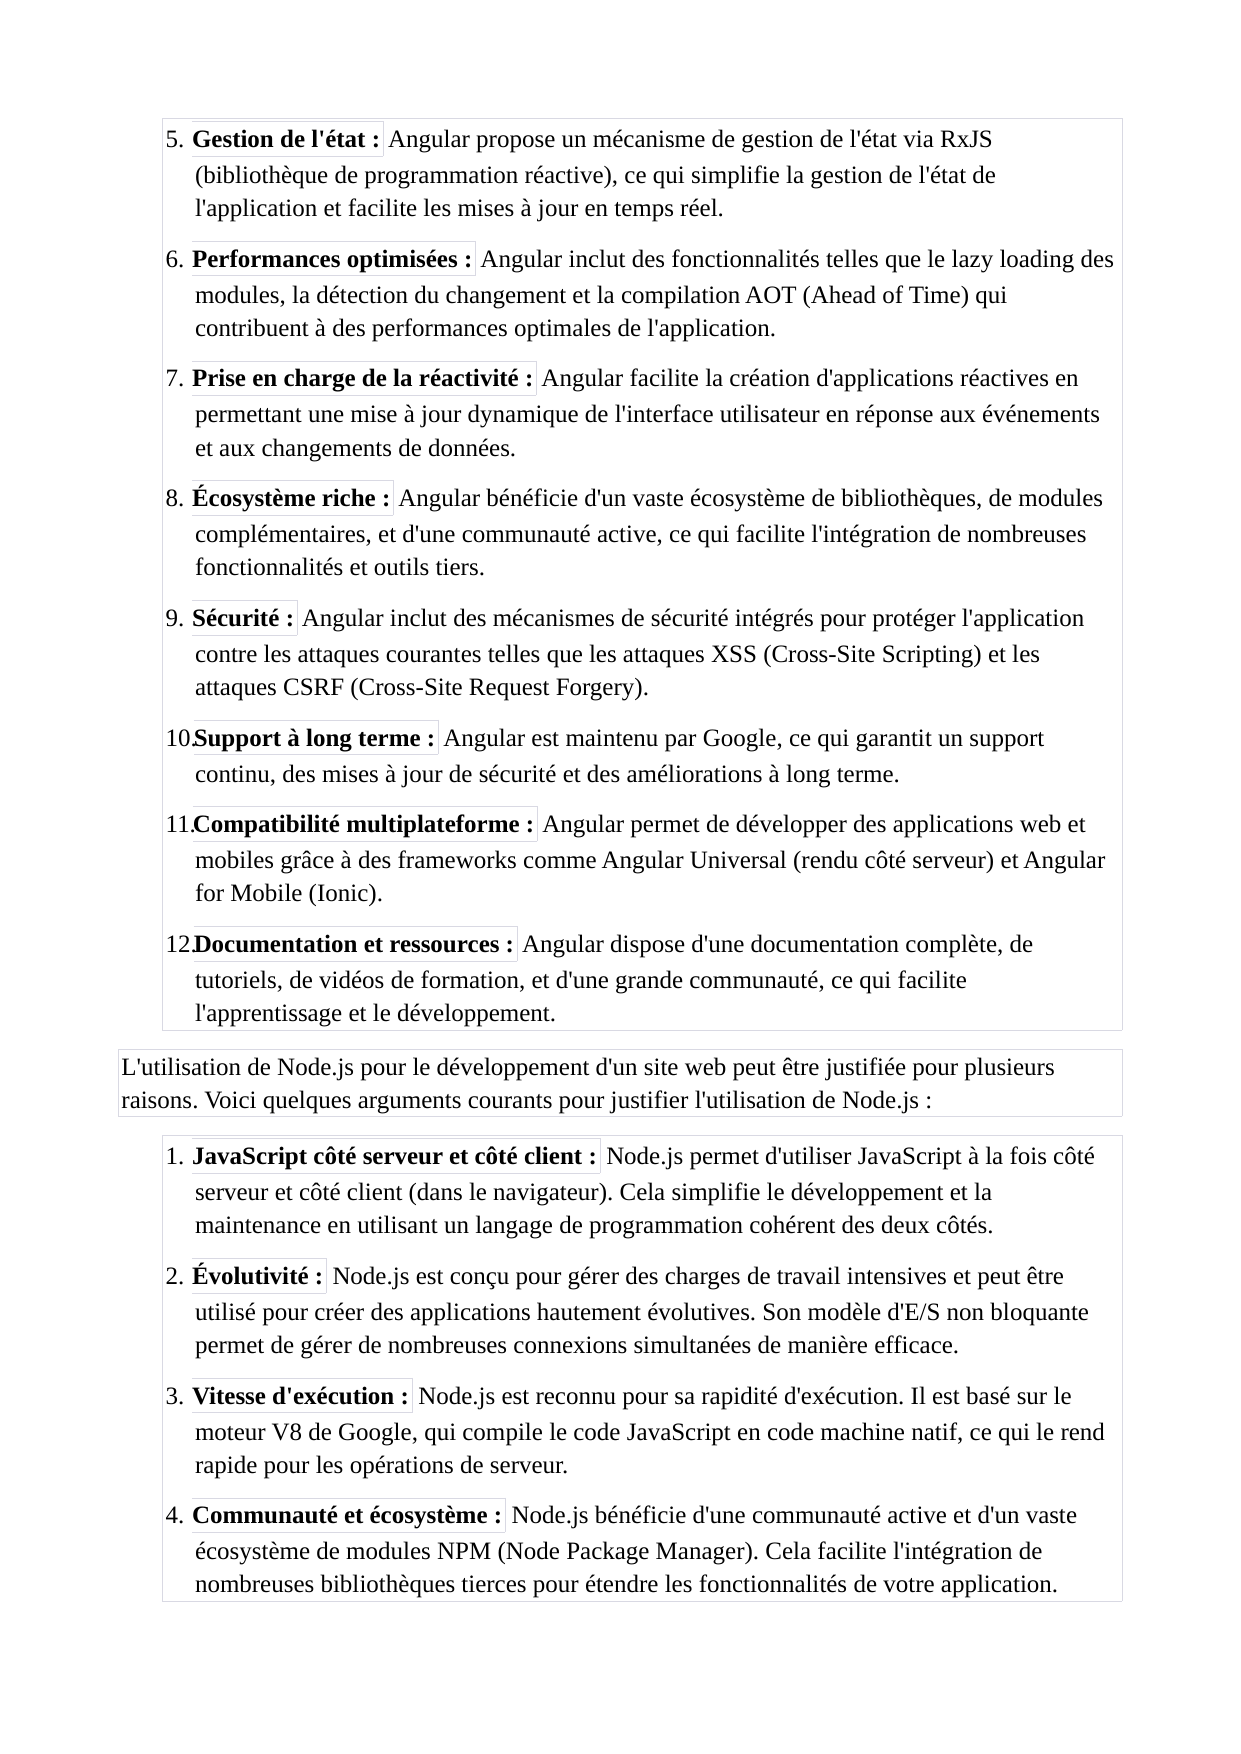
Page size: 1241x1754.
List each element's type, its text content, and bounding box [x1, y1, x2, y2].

list Vitesse d'exécution : Node.js est reconnu pour sa rapidité d'exécution. Il est basé sur le moteur V8 de Google, qui compile le code JavaScript en code machine natif, ce qui le rend rapide pour les opérations de serveur. [163, 1375, 1122, 1478]
list Documentation et ressources : Angular dispose d'une documentation complète, de tutoriels, de vidéos de formation, et d'une grande communauté, ce qui facilite l'apprentissage et le développement. [163, 923, 1122, 1030]
list JavaScript côté serveur et côté client : Node.js permet d'utiliser JavaScript à la fois côté serveur et côté client (dans le navigateur). Cela simplifie le développement et la maintenance en utilisant un langage de programmation cohérent des deux côtés. [163, 1136, 1122, 1239]
list Sécurité : Angular inclut des mécanismes de sécurité intégrés pour protéger l'application contre les attaques courantes telles que les attaques XSS (Cross-Site Scripting) et les attaques CSRF (Cross-Site Request Forgery). [163, 597, 1122, 701]
list Compatibilité multiplateforme : Angular permet de développer des applications web et mobiles grâce à des frameworks comme Angular Universal (rendu côté serveur) et Angular for Mobile (Ionic). [163, 803, 1122, 907]
list Gestion de l'état : Angular propose un mécanisme de gestion de l'état via RxJS (bibliothèque de programmation réactive), ce qui simplifie la gestion de l'état de l'application et facilite les mises à jour en temps réel. [163, 119, 1122, 222]
list Performances optimisées : Angular inclut des fonctionnalités telles que le lazy loading des modules, la détection du changement et la compilation AOT (Ahead of Time) qui contribuent à des performances optimales de l'application. [163, 238, 1122, 342]
list Prise en charge de la réactivité : Angular facilite la création d'applications réactives en permettant une mise à jour dynamique de l'interface utilisateur en réponse aux événements et aux changements de données. [163, 357, 1122, 461]
list Écosystème riche : Angular bénéficie d'un vaste écosystème de bibliothèques, de modules complémentaires, et d'une communauté active, ce qui facilite l'intégration de nombreuses fonctionnalités et outils tiers. [163, 477, 1122, 581]
list Support à long terme : Angular est maintenu par Google, ce qui garantit un support continu, des mises à jour de sécurité et des améliorations à long terme. [163, 717, 1122, 787]
list Évolutivité : Node.js est conçu pour gérer des charges de travail intensives et peut être utilisé pour créer des applications hautement évolutives. Son modèle d'E/S non bloquante permet de gérer de nombreuses connexions simultanées de manière efficace. [163, 1255, 1122, 1359]
list Communauté et écosystème : Node.js bénéficie d'une communauté active et d'un vaste écosystème de modules NPM (Node Package Manager). Cela facilite l'intégration de nombreuses bibliothèques tierces pour étendre les fonctionnalités de votre application. [163, 1494, 1122, 1601]
text L'utilisation de Node.js pour le développement d'un site web peut être justifiée pour plusieurs raisons. Voici quelques arguments courants pour justifier l'utilisation de Node.js : [119, 1050, 1122, 1116]
